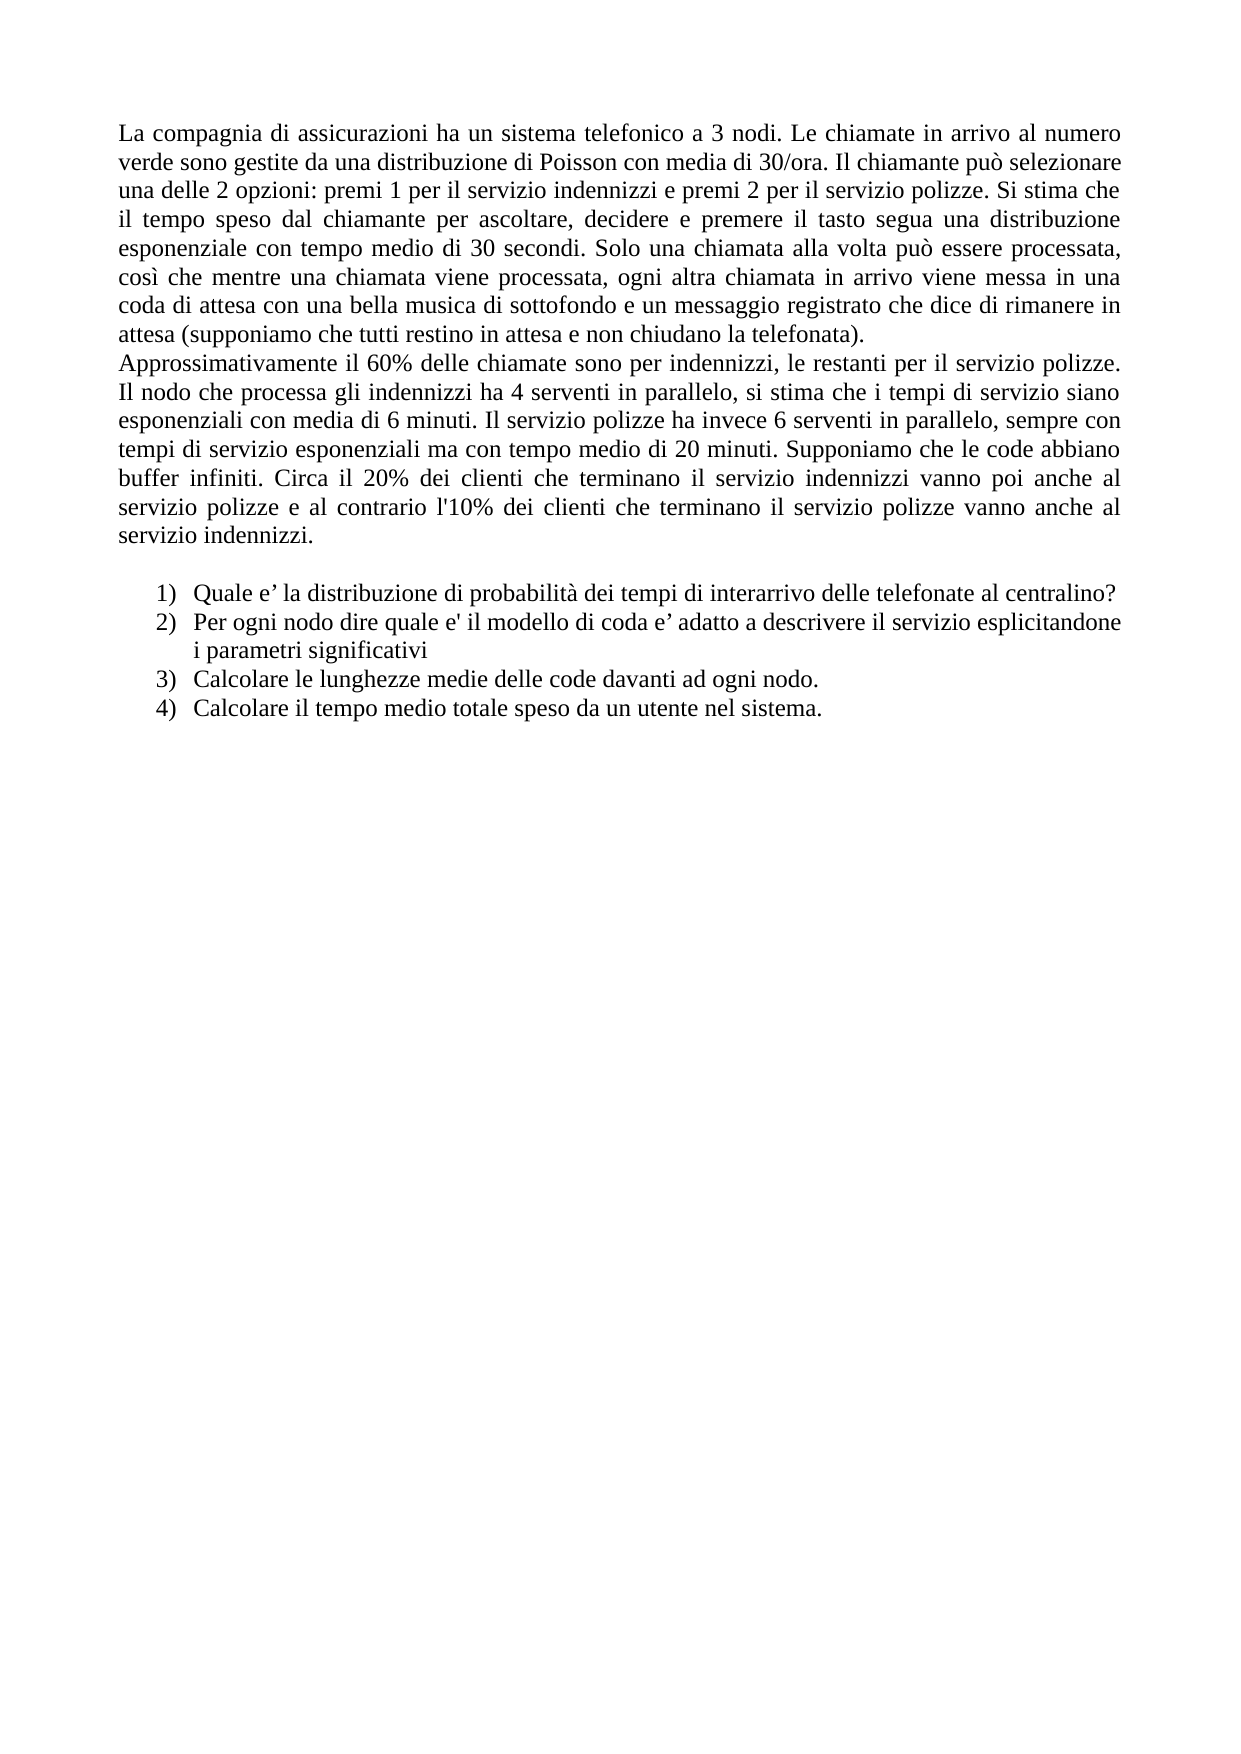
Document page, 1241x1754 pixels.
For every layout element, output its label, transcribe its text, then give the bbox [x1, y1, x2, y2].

list Quale e’ la distribuzione di probabilità dei tempi di interarrivo delle telefonate al centralino? [156, 578, 1122, 607]
text Approssimativamente il 60% delle chiamate sono per indennizzi, le restanti per il servizio polizze. Il nodo che processa gli indennizzi ha 4 serventi in parallelo, si stima che i tempi di servizio siano esponenziali con media di 6 minuti. Il servizio polizze ha invece 6 serventi in parallelo, sempre con tempi di servizio esponenziali ma con tempo medio di 20 minuti. Supponiamo che le code abbiano buffer infiniti. Circa il 20% dei clienti che terminano il servizio indennizzi vanno poi anche al servizio polizze e al contrario l'10% dei clienti che terminano il servizio polizze vanno anche al servizio indennizzi. [118, 348, 1122, 549]
list Calcolare le lunghezze medie delle code davanti ad ogni nodo. [156, 664, 1122, 693]
list Per ogni nodo dire quale e' il modello di coda e’ adatto a descrivere il servizio esplicitandone i parametri significativi [156, 607, 1122, 664]
text La compagnia di assicurazioni ha un sistema telefonico a 3 nodi. Le chiamate in arrivo al numero verde sono gestite da una distribuzione di Poisson con media di 30/ora. Il chiamante può selezionare una delle 2 opzioni: premi 1 per il servizio indennizzi e premi 2 per il servizio polizze. Si stima che il tempo speso dal chiamante per ascoltare, decidere e premere il tasto segua una distribuzione esponenziale con tempo medio di 30 secondi. Solo una chiamata alla volta può essere processata, così che mentre una chiamata viene processata, ogni altra chiamata in arrivo viene messa in una coda di attesa con una bella musica di sottofondo e un messaggio registrato che dice di rimanere in attesa (supponiamo che tutti restino in attesa e non chiudano la telefonata). [118, 118, 1122, 348]
list Calcolare il tempo medio totale speso da un utente nel sistema. [156, 693, 1122, 722]
